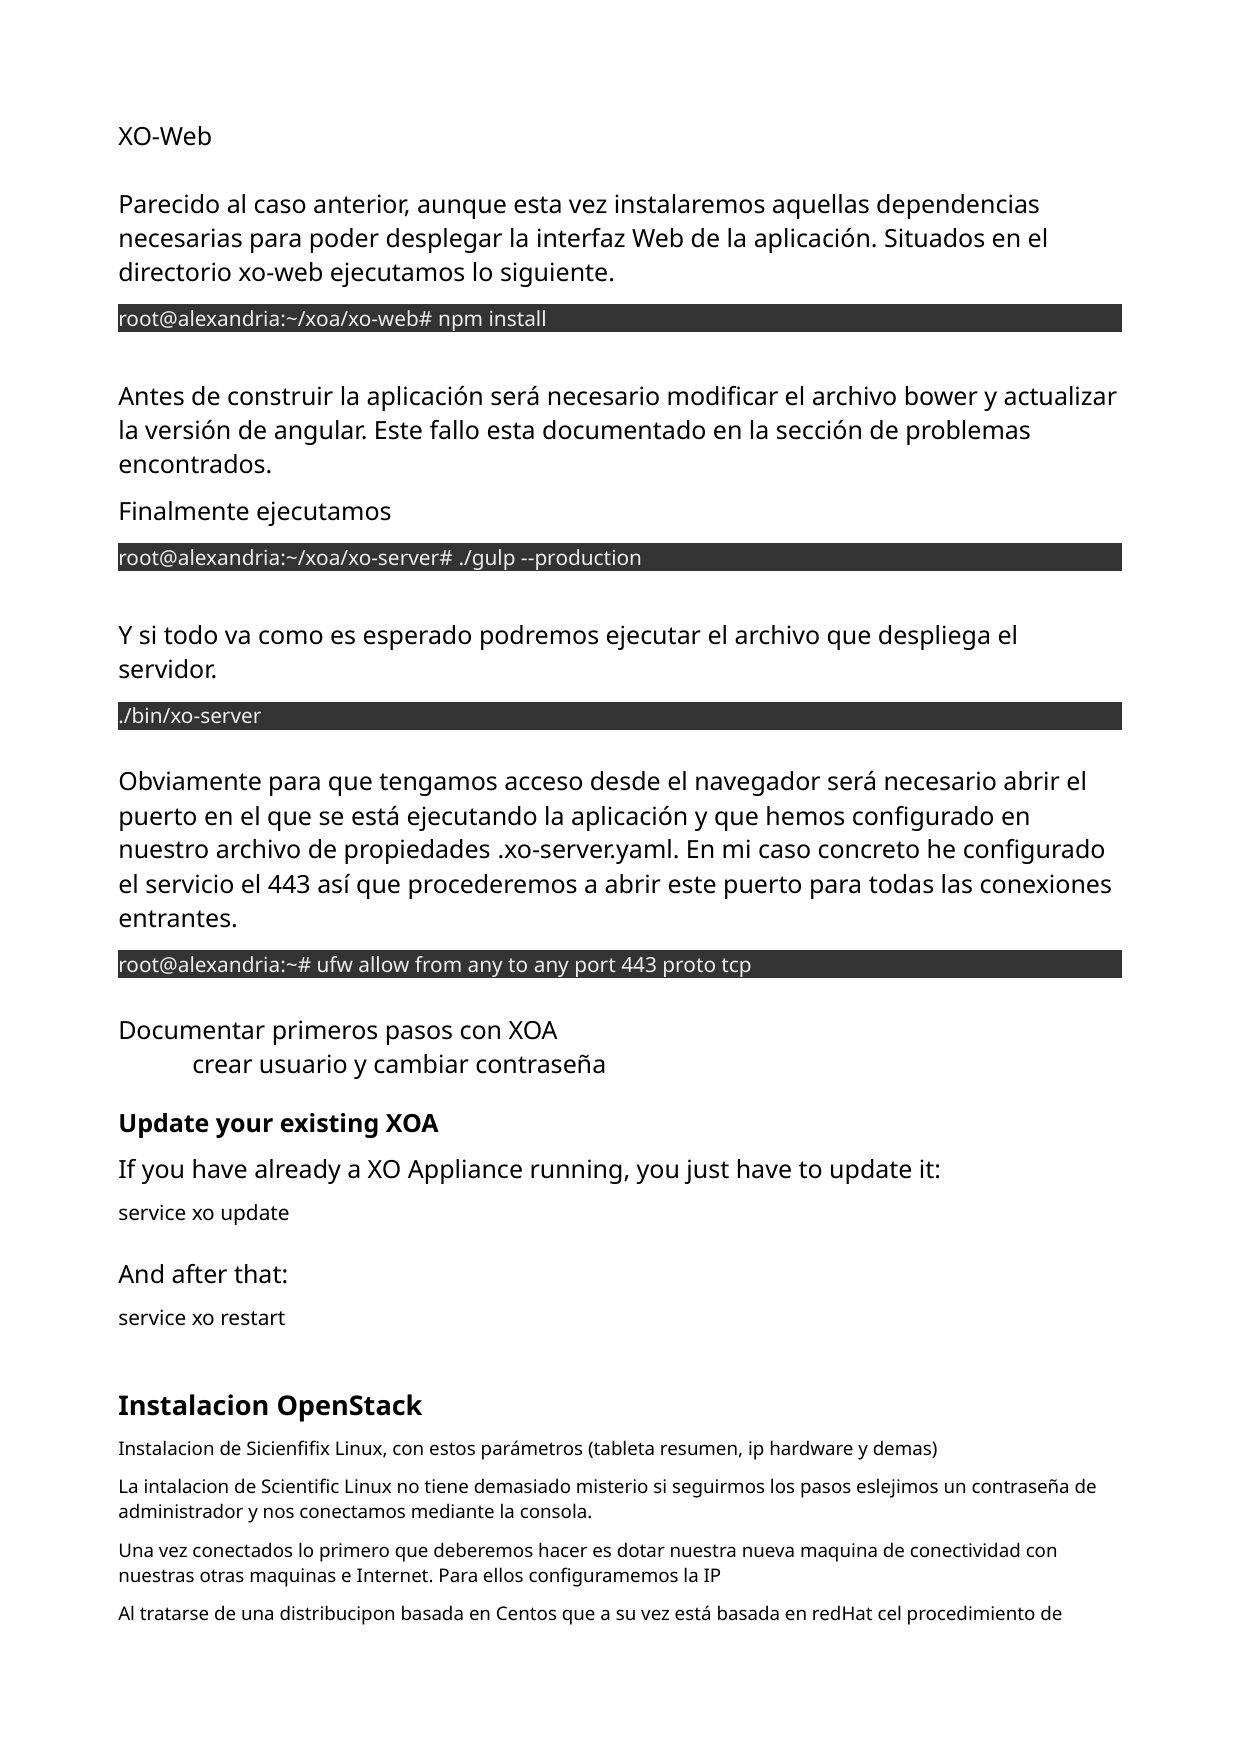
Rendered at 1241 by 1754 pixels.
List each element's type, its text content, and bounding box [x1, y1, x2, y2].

text root@alexandria:~# ufw allow from any to any port 443 proto tcp [118, 950, 1122, 978]
text Antes de construir la aplicación será necesario modificar el archivo bower y actualizar la versión de angular. Este fallo esta documentado en la sección de problemas encontrados. [118, 379, 1122, 481]
text Al tratarse de una distribucipon basada en Centos que a su vez está basada en redHat cel procedimiento de [118, 1600, 1122, 1626]
text If you have already a XO Appliance running, you just have to update it: [118, 1152, 1122, 1186]
text Instalacion de Sicienfifix Linux, con estos parámetros (tableta resumen, ip hardware y demas) [118, 1435, 1122, 1461]
text root@alexandria:~/xoa/xo-web# npm install [118, 304, 1122, 332]
text service xo restart [118, 1303, 1122, 1331]
text XO-Web [118, 118, 1122, 152]
text Finalmente ejecutamos [118, 493, 1122, 528]
text Obviamente para que tengamos acceso desde el navegador será necesario abrir el puerto en el que se está ejecutando la aplicación y que hemos configurado en nuestro archivo de propiedades .xo-server.yaml. En mi caso concreto he configurado el servicio el 443 así que procederemos a abrir este puerto para todas las conexiones entrantes. [118, 764, 1122, 934]
text service xo update [118, 1198, 1122, 1227]
text Y si todo va como es esperado podremos ejecutar el archivo que despliega el servidor. [118, 618, 1122, 686]
text Documentar primeros pasos con XOA [118, 1012, 1122, 1046]
subtitle Instalacion OpenStack [118, 1386, 1122, 1423]
text crear usuario y cambiar contraseña [118, 1046, 1122, 1080]
text ./bin/xo-server [118, 702, 1122, 730]
text And after that: [118, 1256, 1122, 1291]
text Una vez conectados lo primero que deberemos hacer es dotar nuestra nueva maquina de conectividad con nuestras otras maquinas e Internet. Para ellos configuramemos la IP [118, 1537, 1122, 1588]
text Parecido al caso anterior, aunque esta vez instalaremos aquellas dependencias necesarias para poder desplegar la interfaz Web de la aplicación. Situados en el directorio xo-web ejecutamos lo siguiente. [118, 186, 1122, 288]
text root@alexandria:~/xoa/xo-server# ./gulp --production [118, 543, 1122, 571]
subtitle Update your existing XOA [118, 1105, 1122, 1139]
text La intalacion de Scientific Linux no tiene demasiado misterio si seguirmos los pasos eslejimos un contraseña de administrador y nos conectamos mediante la consola. [118, 1473, 1122, 1524]
